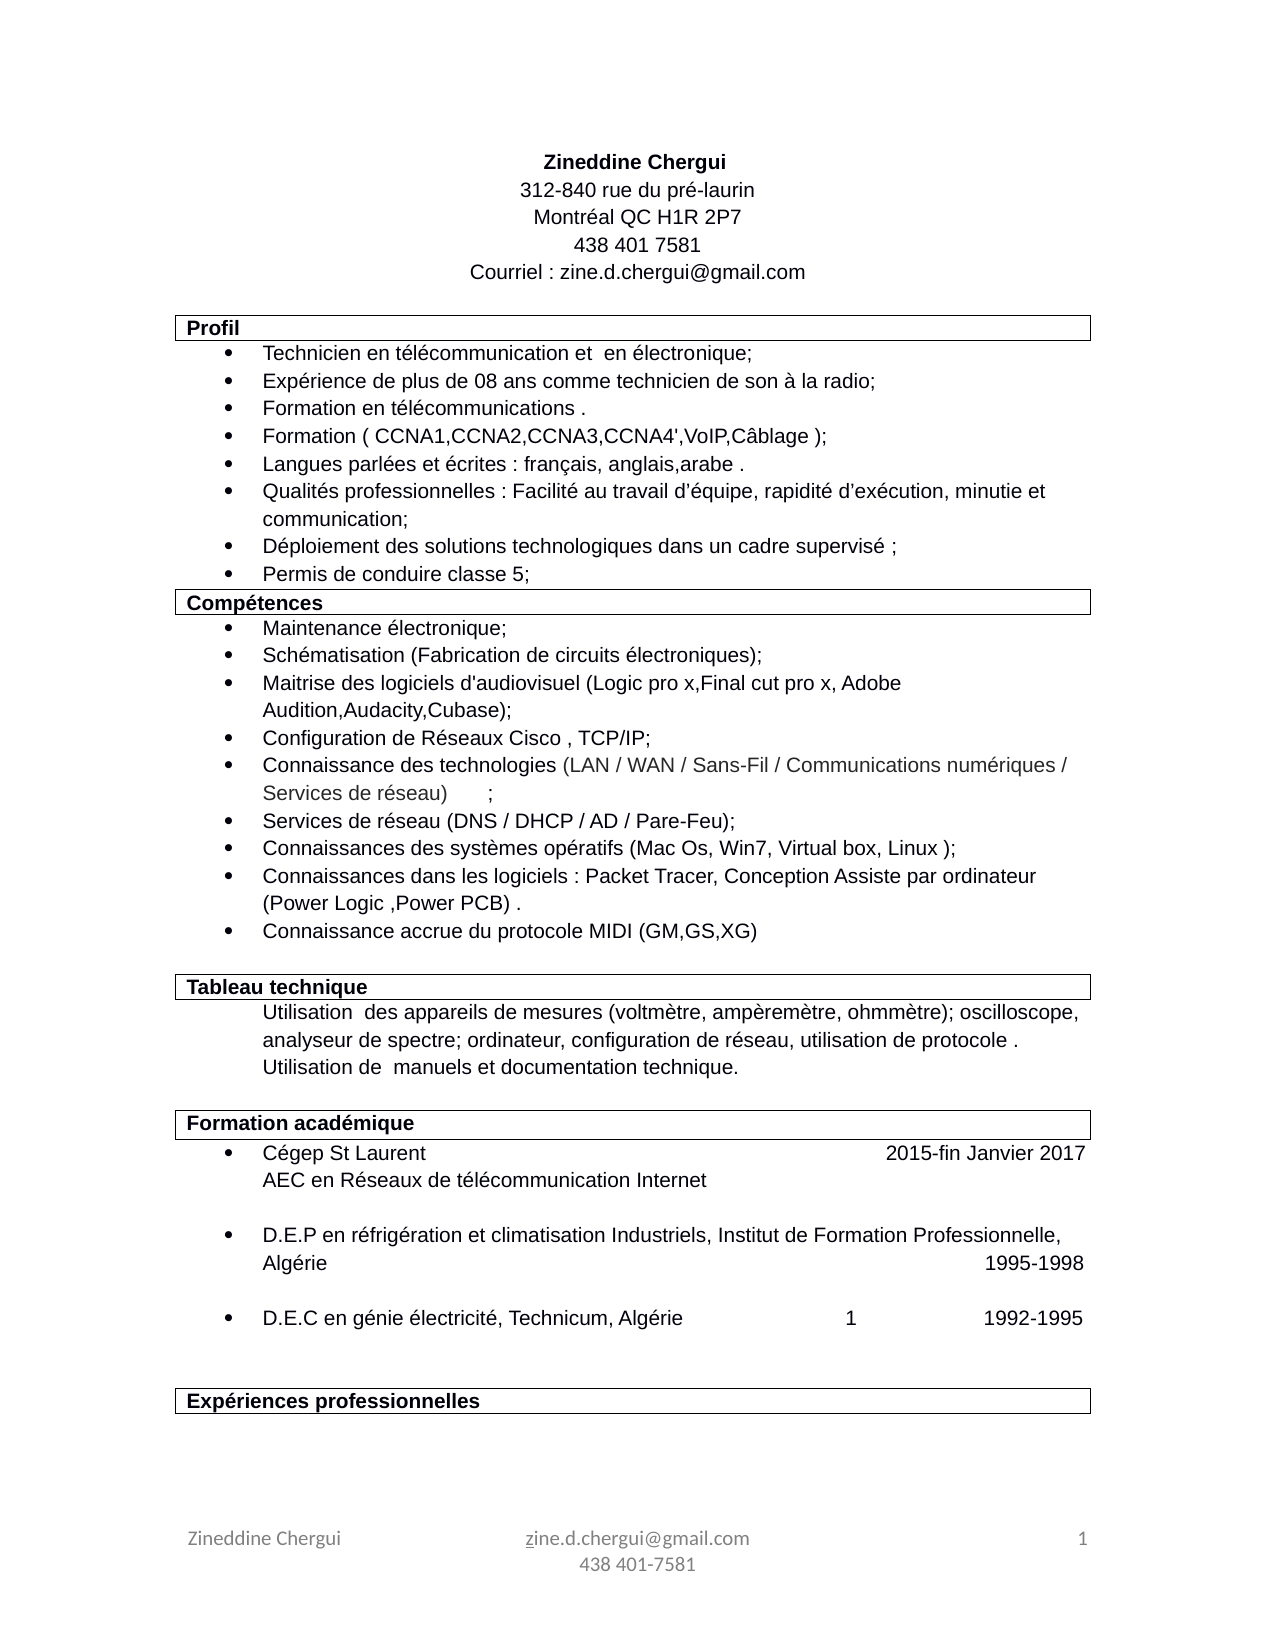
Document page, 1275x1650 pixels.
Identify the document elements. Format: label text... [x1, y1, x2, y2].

table_header Formation académique [176, 1111, 1090, 1139]
list D.E.P en réfrigération et climatisation Industriels, Institut de Formation Professionnelle, Algérie 1995-1998 [225, 1223, 1087, 1274]
list Connaissance des technologies (LAN / WAN / Sans-Fil / Communications numériques / Services de réseau) ; [225, 753, 1087, 805]
list Configuration de Réseaux Cisco , TCP/IP; [225, 726, 1087, 750]
list Schématisation (Fabrication de circuits électroniques); [225, 643, 1087, 667]
table_header Profil [176, 316, 1090, 340]
list Services de réseau (DNS / DHCP / AD / Pare-Feu); [225, 808, 1087, 832]
list Déploiement des solutions technologiques dans un cadre supervisé ; [225, 534, 1087, 558]
list Technicien en télécommunication et en électronique; [225, 341, 1087, 365]
list Maitrise des logiciels d'audiovisuel (Logic pro x,Final cut pro x, Adobe Audition,Audacity,Cubase); [225, 671, 1087, 722]
list Formation ( CCNA1,CCNA2,CCNA3,CCNA4',VoIP,Câblage ); [225, 424, 1087, 448]
text Montréal QC H1R 2P7 [187, 205, 1087, 229]
list Connaissances dans les logiciels : Packet Tracer, Conception Assiste par ordinateur (Power Logic ,Power PCB) . [225, 864, 1087, 915]
text Courriel : zine.d.chergui@gmail.com [187, 260, 1087, 284]
list AEC en Réseaux de télécommunication Internet [262, 1168, 1087, 1192]
text Zineddine Chergui [187, 150, 1087, 174]
table_header Compétences [176, 590, 1090, 614]
list Qualités professionnelles : Facilité au travail d’équipe, rapidité d’exécution, minutie et communication; [225, 479, 1087, 531]
text 438 401 7581 [187, 232, 1087, 256]
list Utilisation de manuels et documentation technique. [262, 1055, 1087, 1079]
list Maintenance électronique; [225, 615, 1087, 639]
list Expérience de plus de 08 ans comme technicien de son à la radio; [225, 369, 1087, 393]
list Permis de conduire classe 5; [225, 562, 1087, 586]
list Connaissances des systèmes opératifs (Mac Os, Win7, Virtual box, Linux ); [225, 836, 1087, 860]
list Utilisation des appareils de mesures (voltmètre, ampèremètre, ohmmètre); oscilloscope, analyseur de spectre; ordinateur, configuration de réseau, utilisation de protocole . [262, 1000, 1087, 1051]
list Connaissance accrue du protocole MIDI (GM,GS,XG) [225, 919, 1087, 943]
text 312-840 rue du pré-laurin [187, 177, 1087, 201]
list Formation en télécommunications . [225, 396, 1087, 420]
list Cégep St Laurent 2015-fin Janvier 2017 [225, 1140, 1087, 1164]
table_header Expériences professionnelles [176, 1389, 1090, 1413]
list Langues parlées et écrites : français, anglais,arabe . [225, 451, 1087, 476]
table_header Tableau technique [176, 975, 1090, 999]
list D.E.C en génie électricité, Technicum, Algérie 1 1992-1995 [225, 1306, 1087, 1330]
